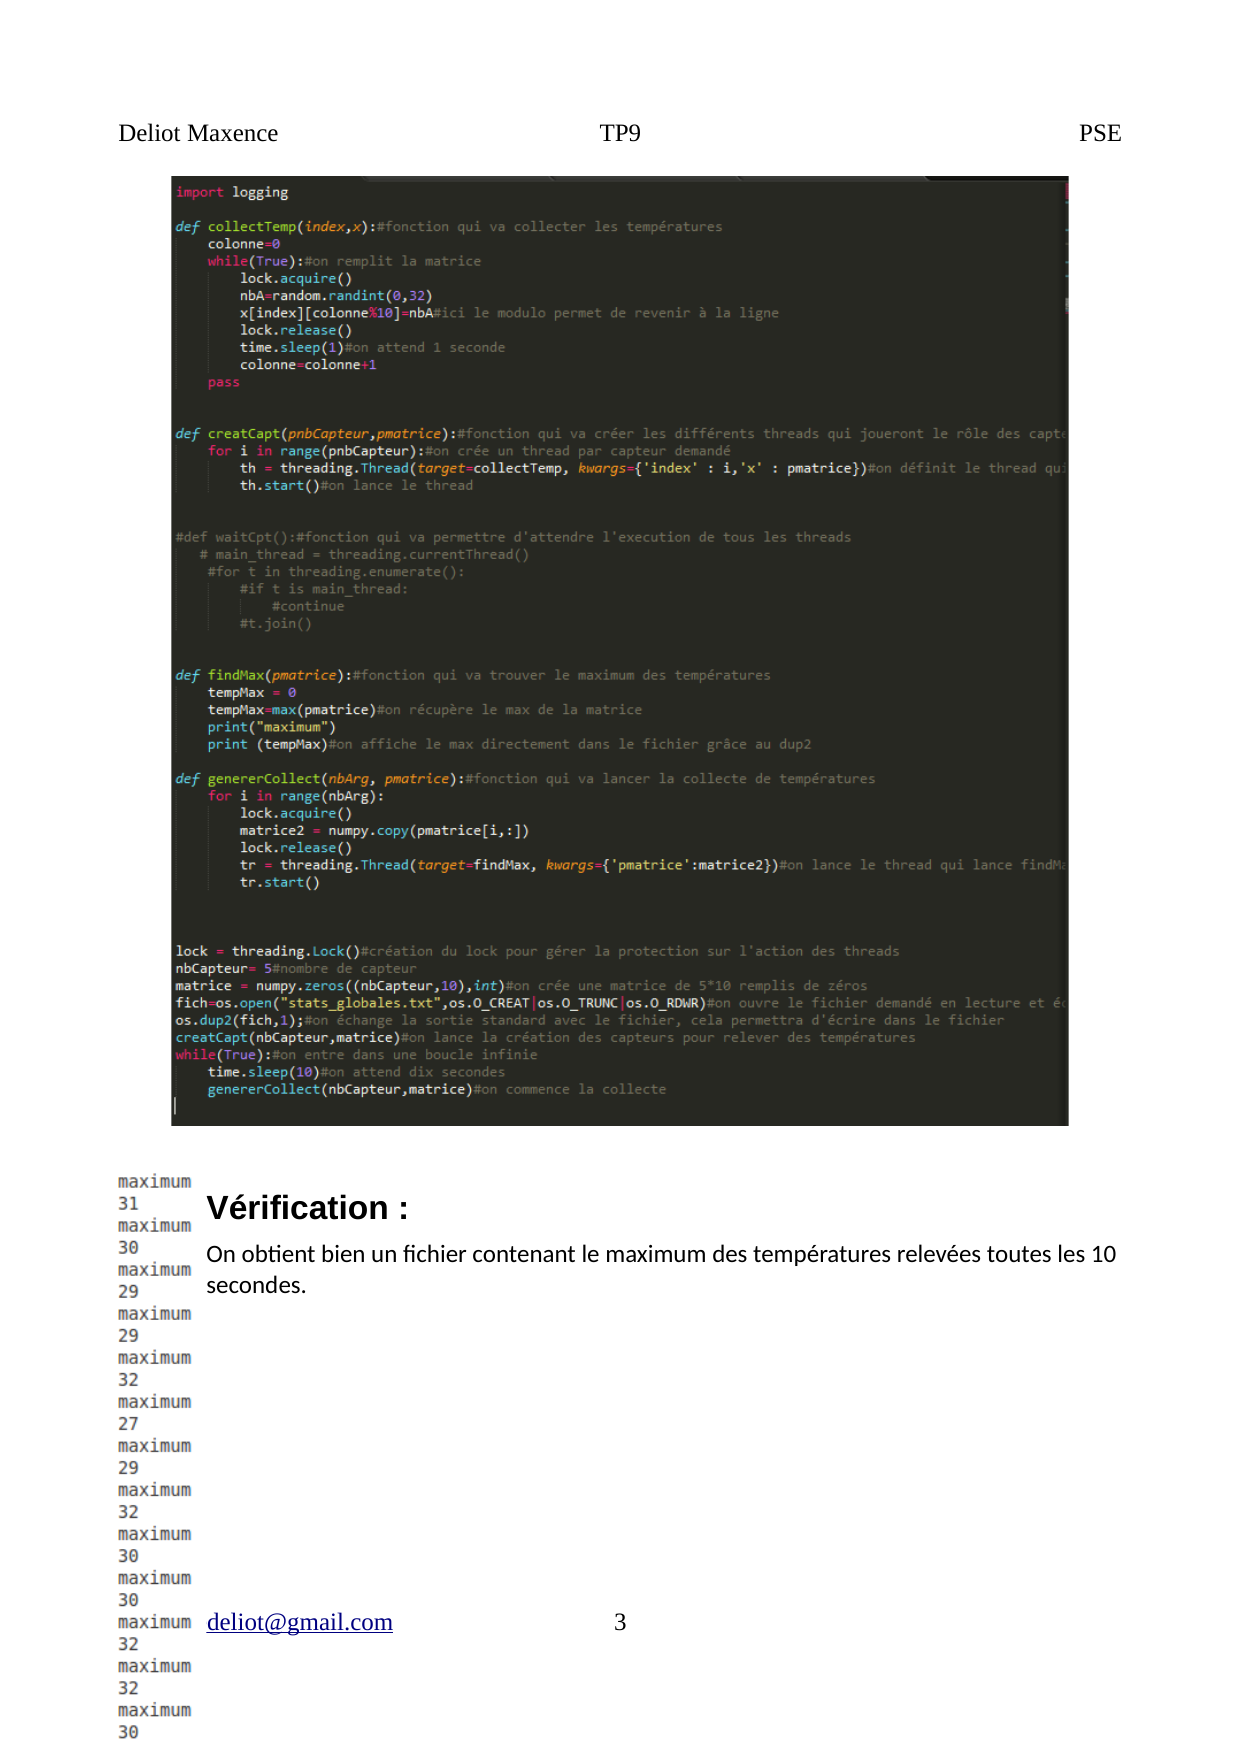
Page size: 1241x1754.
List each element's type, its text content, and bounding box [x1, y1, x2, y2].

text On obtient bien un fichier contenant le maximum des températures relevées toutes les 10 secondes. [207, 1239, 1122, 1300]
picture [171, 176, 1069, 1126]
picture [118, 1171, 207, 1754]
subtitle Vérification : [207, 1187, 1122, 1226]
